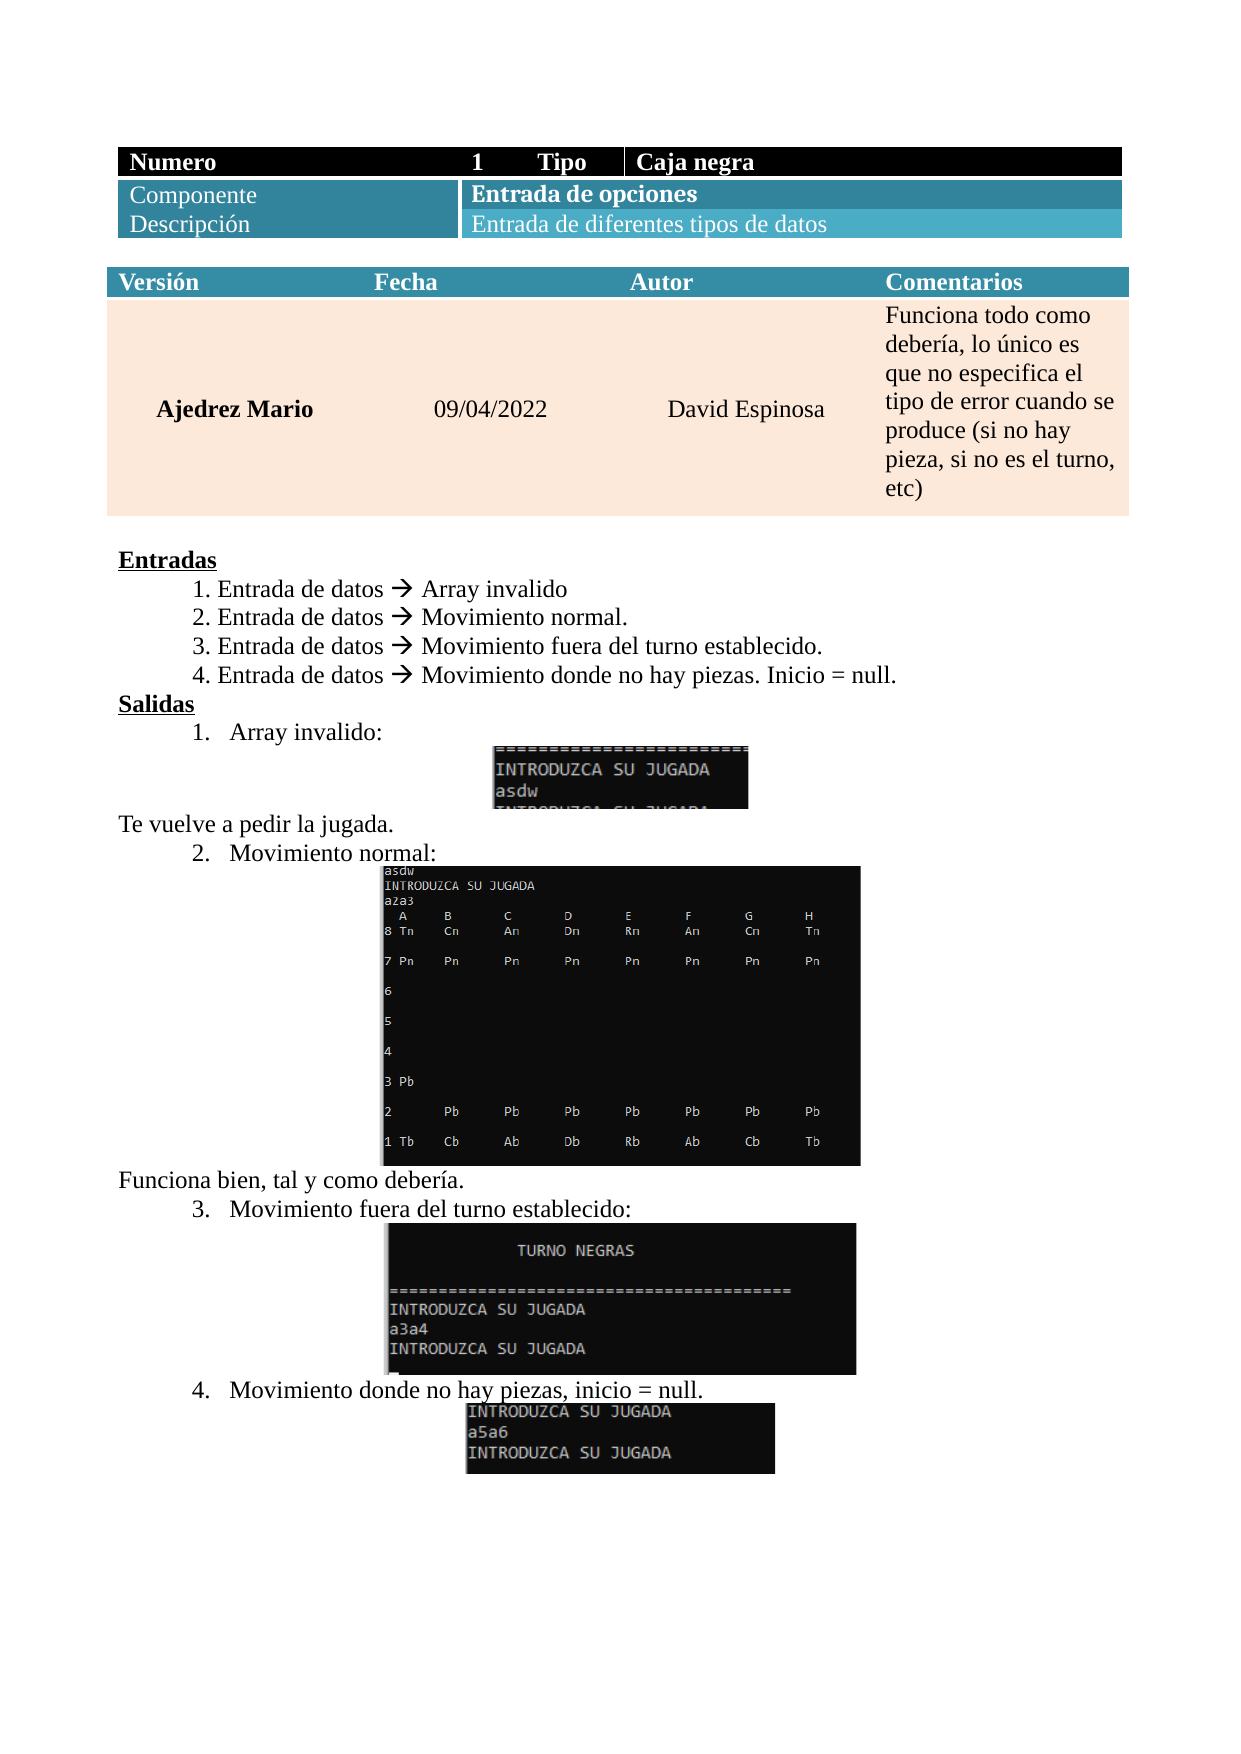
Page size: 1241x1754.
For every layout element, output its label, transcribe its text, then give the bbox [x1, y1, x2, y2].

list Movimiento normal: [192, 838, 1122, 867]
table_cell Entrada de diferentes tipos de datos [462, 209, 1122, 238]
table_cell 09/04/2022 [363, 300, 618, 516]
text 4. Entrada de datos  Movimiento donde no hay piezas. Inicio = null. [118, 660, 1122, 689]
list Movimiento donde no hay piezas, inicio = null. [192, 1375, 1122, 1404]
table_cell Descripción [118, 209, 458, 238]
table_header Autor [618, 267, 874, 297]
text Entradas [118, 545, 1122, 574]
table_header Comentarios [874, 267, 1129, 297]
list Movimiento fuera del turno establecido: [192, 1194, 1122, 1223]
text 1. Entrada de datos  Array invalido [118, 574, 1122, 602]
text 2. Entrada de datos  Movimiento normal. [118, 602, 1122, 631]
text Te vuelve a pedir la jugada. [118, 809, 1122, 838]
text Salidas [118, 689, 1122, 717]
list Array invalido: [192, 717, 1122, 746]
table_header Versión [107, 267, 363, 297]
table_header Caja negra [625, 147, 1122, 176]
table_cell Funciona todo como debería, lo único es que no especifica el tipo de error cuando se produce (si no hay pieza, si no es el turno, etc) [874, 300, 1129, 516]
table_cell Entrada de opciones [462, 180, 1122, 209]
table_header Tipo [526, 147, 624, 176]
table_header 1 [460, 147, 526, 176]
table_cell David Espinosa [618, 300, 874, 516]
text 3. Entrada de datos  Movimiento fuera del turno establecido. [118, 631, 1122, 660]
table_cell Componente [118, 180, 458, 209]
table_header Numero [118, 147, 460, 176]
table_cell Ajedrez Mario [107, 300, 363, 516]
text Funciona bien, tal y como debería. [118, 1166, 1122, 1194]
table_header Fecha [363, 267, 618, 297]
